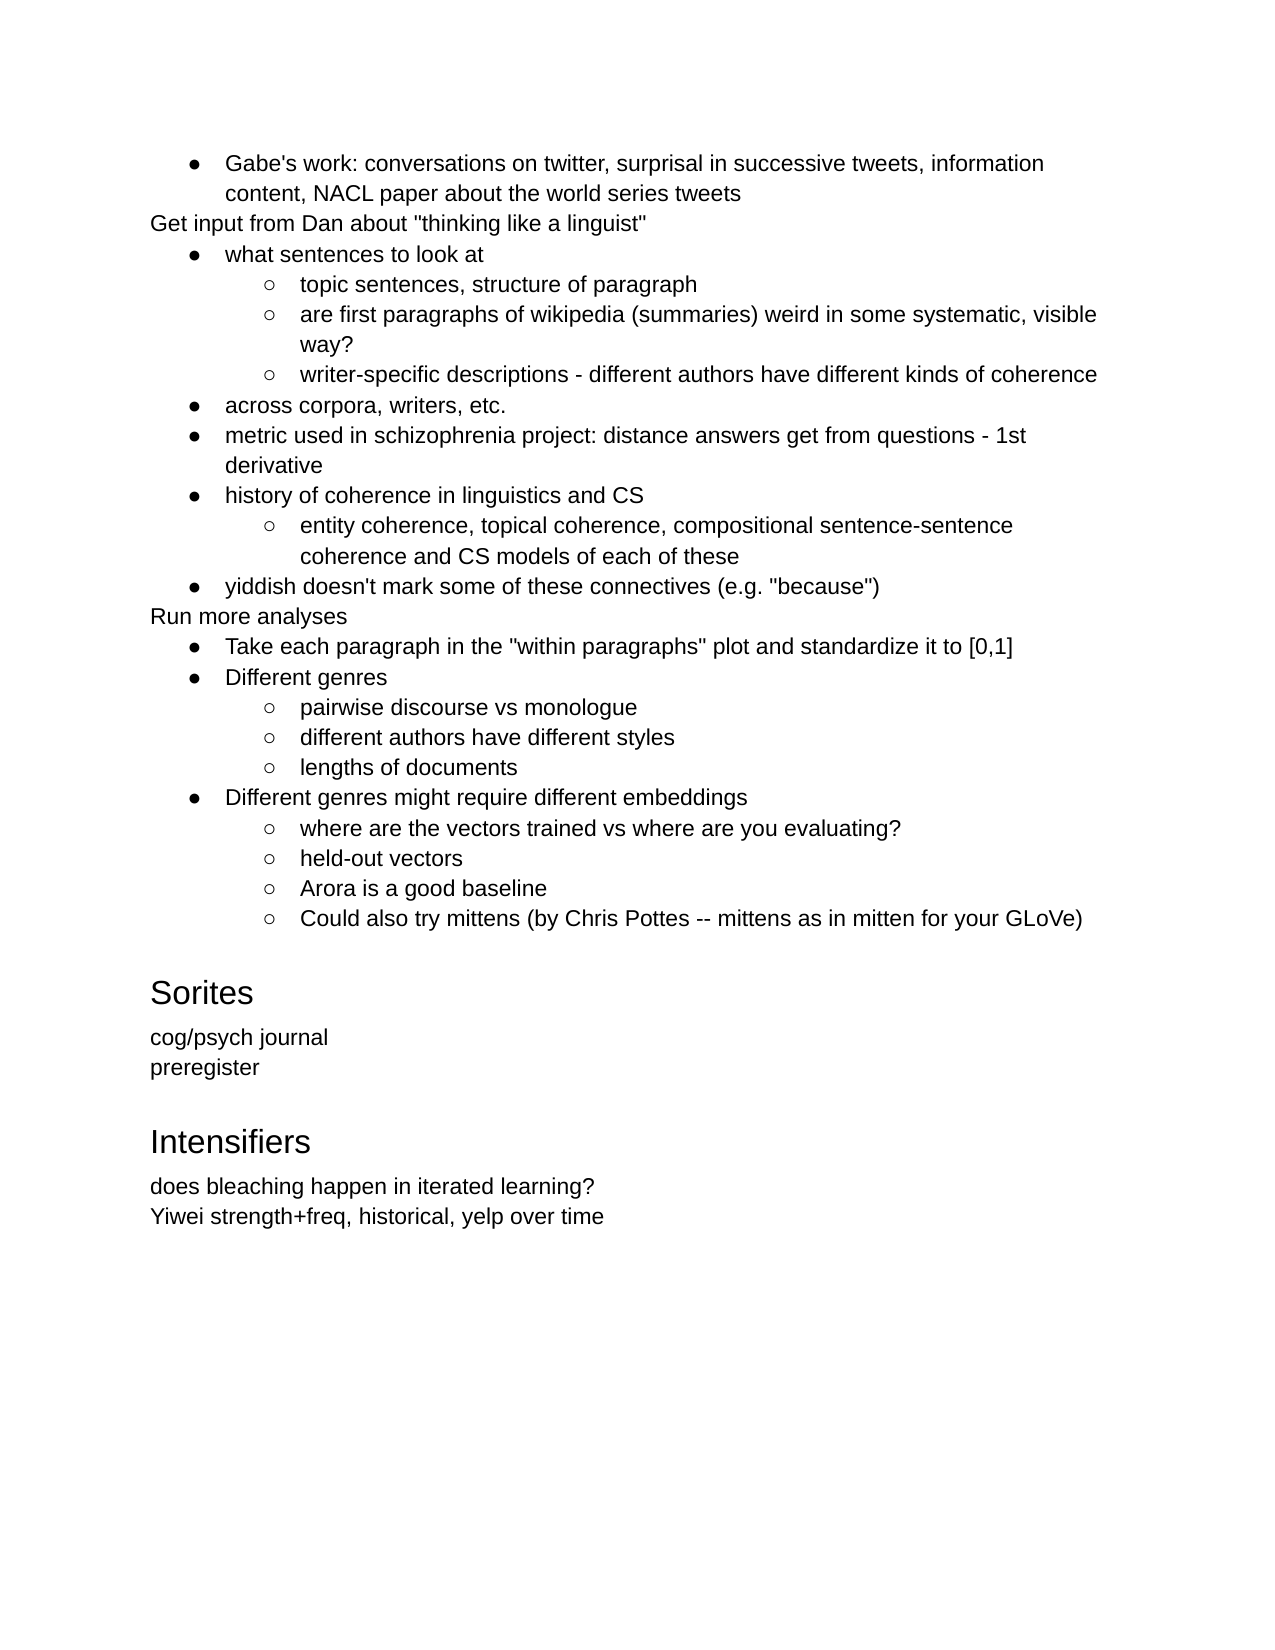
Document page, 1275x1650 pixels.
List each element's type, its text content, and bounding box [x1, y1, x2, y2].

list Different genres [187, 663, 1125, 690]
text does bleaching happen in iterated learning? [150, 1173, 1125, 1199]
list Different genres might require different embeddings [187, 784, 1125, 811]
list topic sentences, structure of paragraph [262, 271, 1125, 297]
list Could also try mittens (by Chris Pottes -- mittens as in mitten for your GLoVe) [262, 905, 1125, 932]
list different authors have different styles [262, 724, 1125, 750]
text Get input from Dan about "thinking like a linguist" [150, 210, 1125, 237]
list where are the vectors trained vs where are you evaluating? [262, 814, 1125, 841]
subtitle Intensifiers [150, 1122, 1125, 1160]
list pairwise discourse vs monologue [262, 694, 1125, 720]
list entity coherence, topical coherence, compositional sentence-sentence coherence and CS models of each of these [262, 512, 1125, 569]
list writer-specific descriptions - different authors have different kinds of coherence [262, 361, 1125, 388]
list held-out vectors [262, 845, 1125, 871]
list are first paragraphs of wikipedia (summaries) weird in some systematic, visible way? [262, 301, 1125, 358]
list Take each paragraph in the "within paragraphs" plot and standardize it to [0,1] [187, 633, 1125, 660]
text Yiwei strength+freq, historical, yelp over time [150, 1203, 1125, 1229]
list Arora is a good baseline [262, 875, 1125, 901]
list yiddish doesn't mark some of these connectives (e.g. "because") [187, 573, 1125, 599]
text preregister [150, 1054, 1125, 1080]
list history of coherence in linguistics and CS [187, 482, 1125, 509]
text Run more analyses [150, 603, 1125, 629]
text cog/psych journal [150, 1024, 1125, 1050]
list what sentences to look at [187, 241, 1125, 267]
list metric used in schizophrenia project: distance answers get from questions - 1st derivative [187, 422, 1125, 478]
subtitle Sorites [150, 973, 1125, 1011]
list lengths of documents [262, 754, 1125, 781]
list across corpora, writers, etc. [187, 392, 1125, 418]
list Gabe's work: conversations on twitter, surprisal in successive tweets, information content, NACL paper about the world series tweets [187, 150, 1125, 207]
